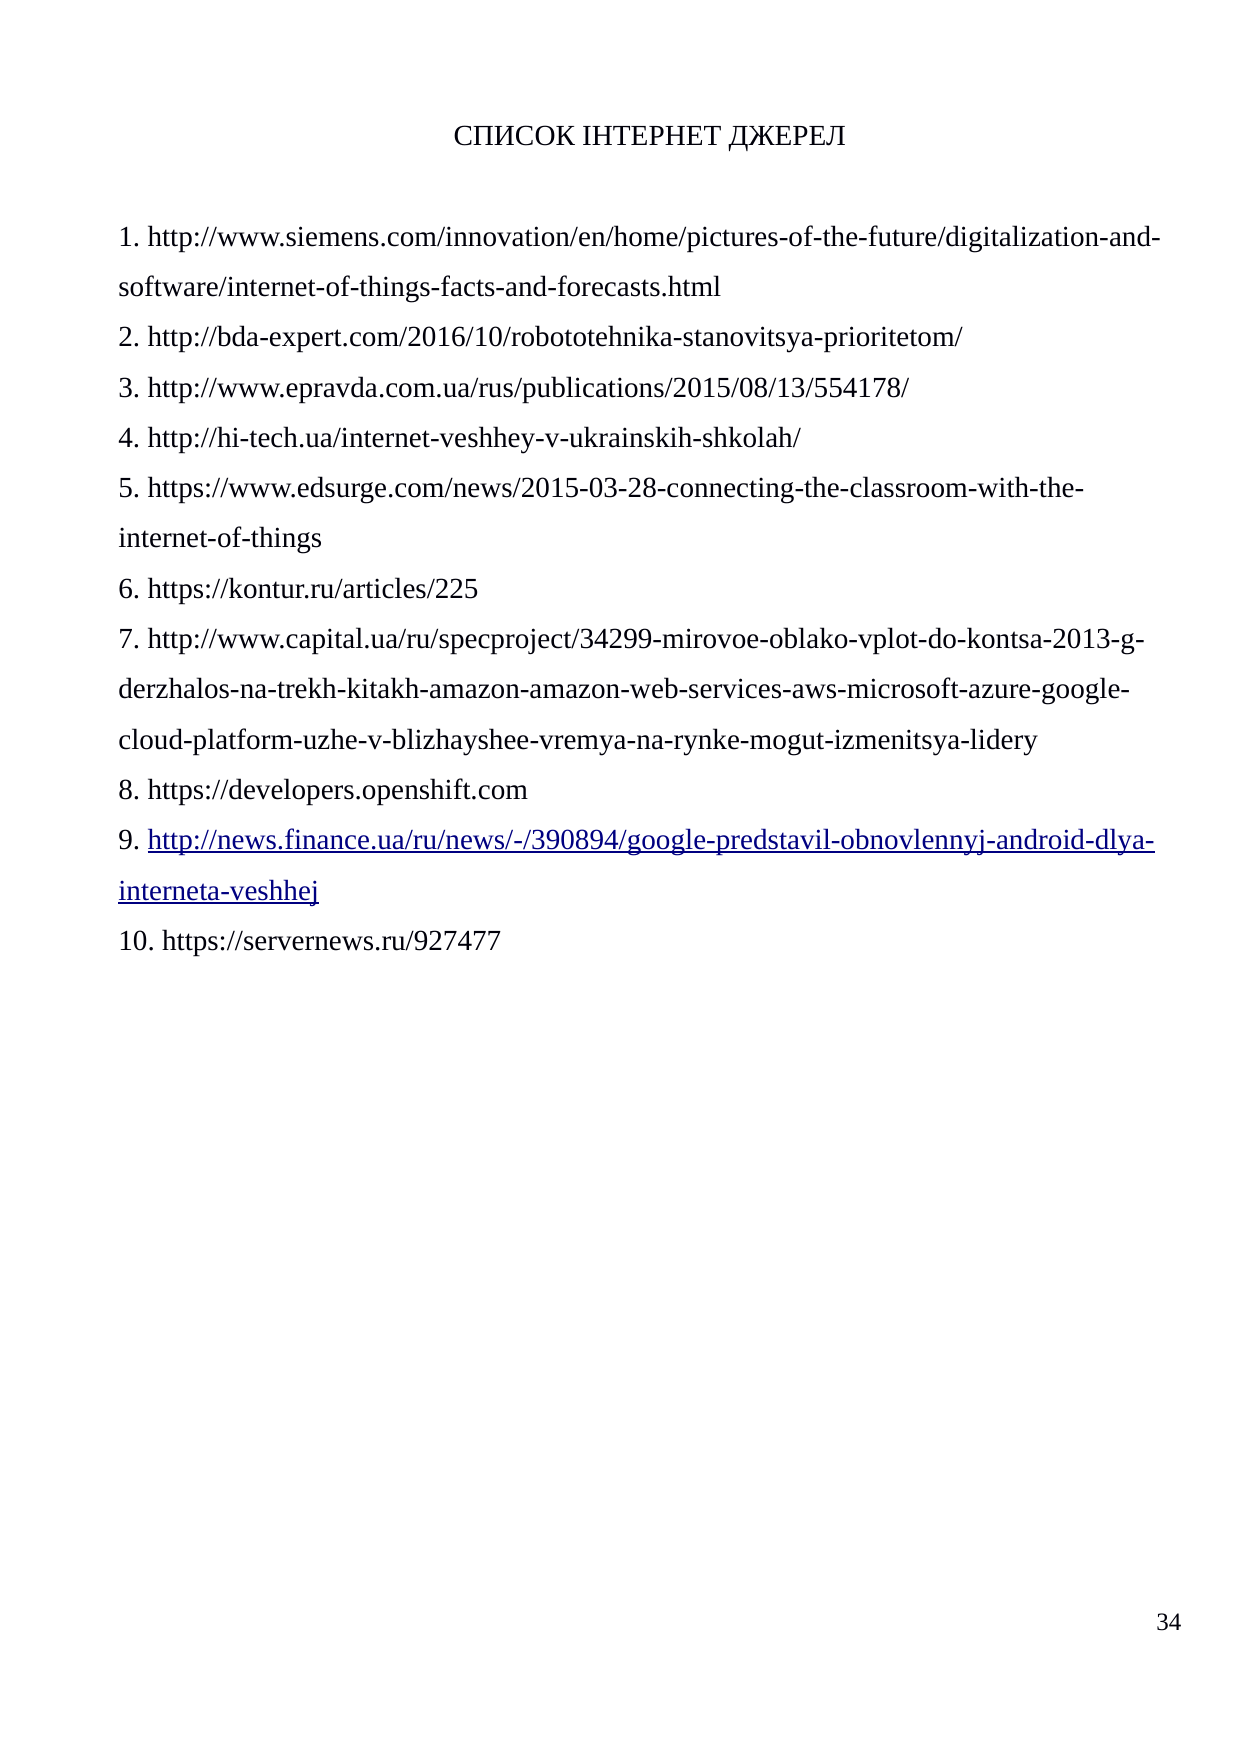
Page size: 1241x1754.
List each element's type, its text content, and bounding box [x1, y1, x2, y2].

text 9. http://news.finance.ua/ru/news/-/390894/google-predstavil-obnovlennyj-android-dlya-interneta-veshhej [118, 822, 1181, 906]
text 8. https://developers.openshift.com [118, 772, 1181, 806]
text 3. http://www.epravda.com.ua/rus/publications/2015/08/13/554178/ [118, 370, 1181, 403]
text 2. http://bda-expert.com/2016/10/robototehnika-stanovitsya-prioritetom/ [118, 319, 1181, 353]
text 4. http://hi-tech.ua/internet-veshhey-v-ukrainskih-shkolah/ [118, 420, 1181, 453]
text 10. https://servernews.ru/927477 [118, 923, 1181, 957]
text СПИСОК ІНТЕРНЕТ ДЖЕРЕЛ [118, 118, 1181, 152]
text 1. http://www.siemens.com/innovation/en/home/pictures-of-the-future/digitalization-and-software/internet-of-things-facts-and-forecasts.html [118, 219, 1181, 303]
text 6. https://kontur.ru/articles/225 [118, 571, 1181, 604]
text 5. https://www.edsurge.com/news/2015-03-28-connecting-the-classroom-with-the-internet-of-things [118, 470, 1181, 554]
text 7. http://www.capital.ua/ru/specproject/34299-mirovoe-oblako-vplot-do-kontsa-2013-g-derzhalos-na-trekh-kitakh-amazon-amazon-web-services-aws-microsoft-azure-google-cloud-platform-uzhe-v-blizhayshee-vremya-na-rynke-mogut-izmenitsya-lidery [118, 621, 1181, 755]
